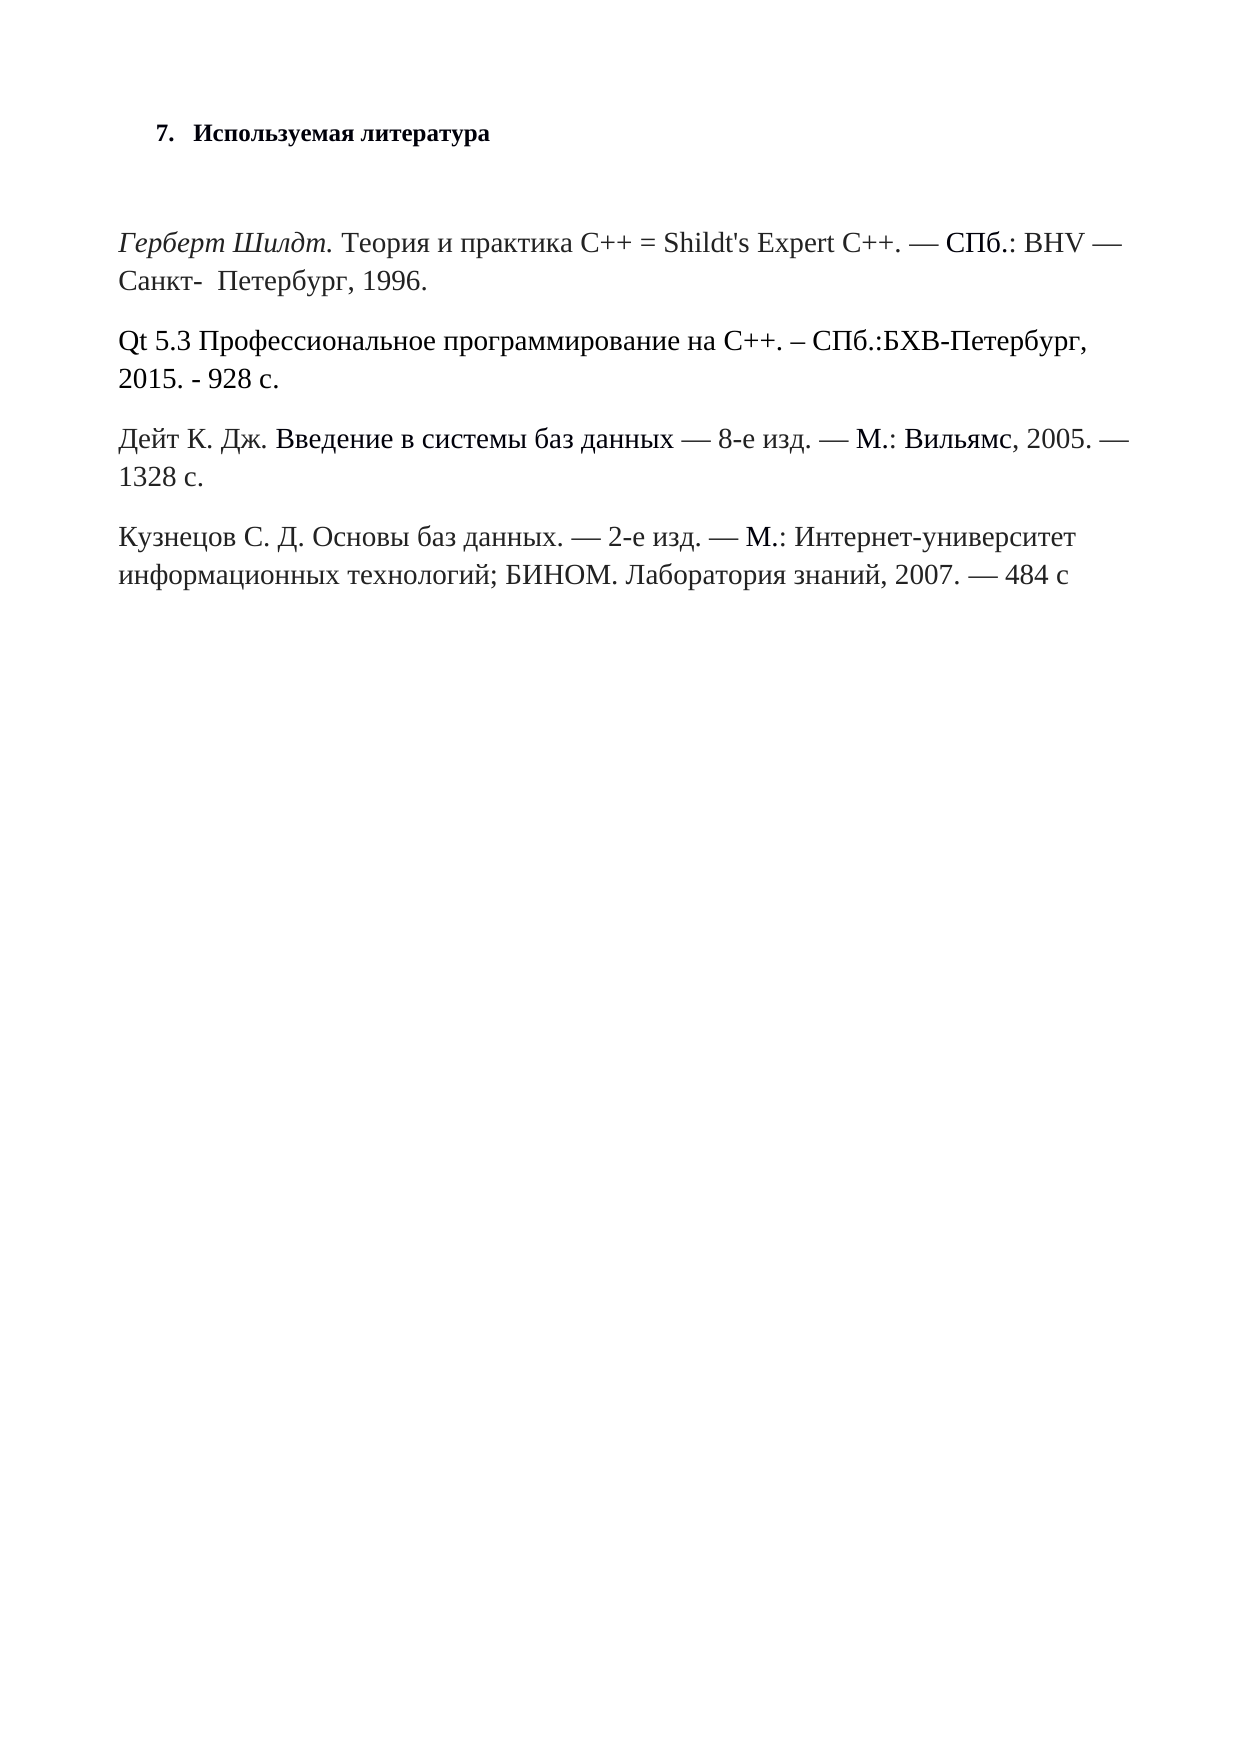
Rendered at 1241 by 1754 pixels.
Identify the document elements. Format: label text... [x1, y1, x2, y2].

text Дейт К. Дж. Введение в системы баз данных — 8-е изд. — М.: Вильямс, 2005. — 1328 с. [118, 421, 1152, 493]
text Кузнецов С. Д. Основы баз данных. — 2-е изд. — М.: Интернет-университет информационных технологий; БИНОМ. Лаборатория знаний, 2007. — 484 с [118, 519, 1152, 591]
text Qt 5.3 Профессиональное программирование на C++. – СПб.:БХВ-Петербург, 2015. - 928 с. [118, 323, 1152, 395]
text Герберт Шилдт. Теория и практика С++ = Shildt's Expert C++. — СПб.: BHV — Санкт- Петербург, 1996. [118, 225, 1152, 297]
list Используемая литература [156, 118, 1152, 147]
